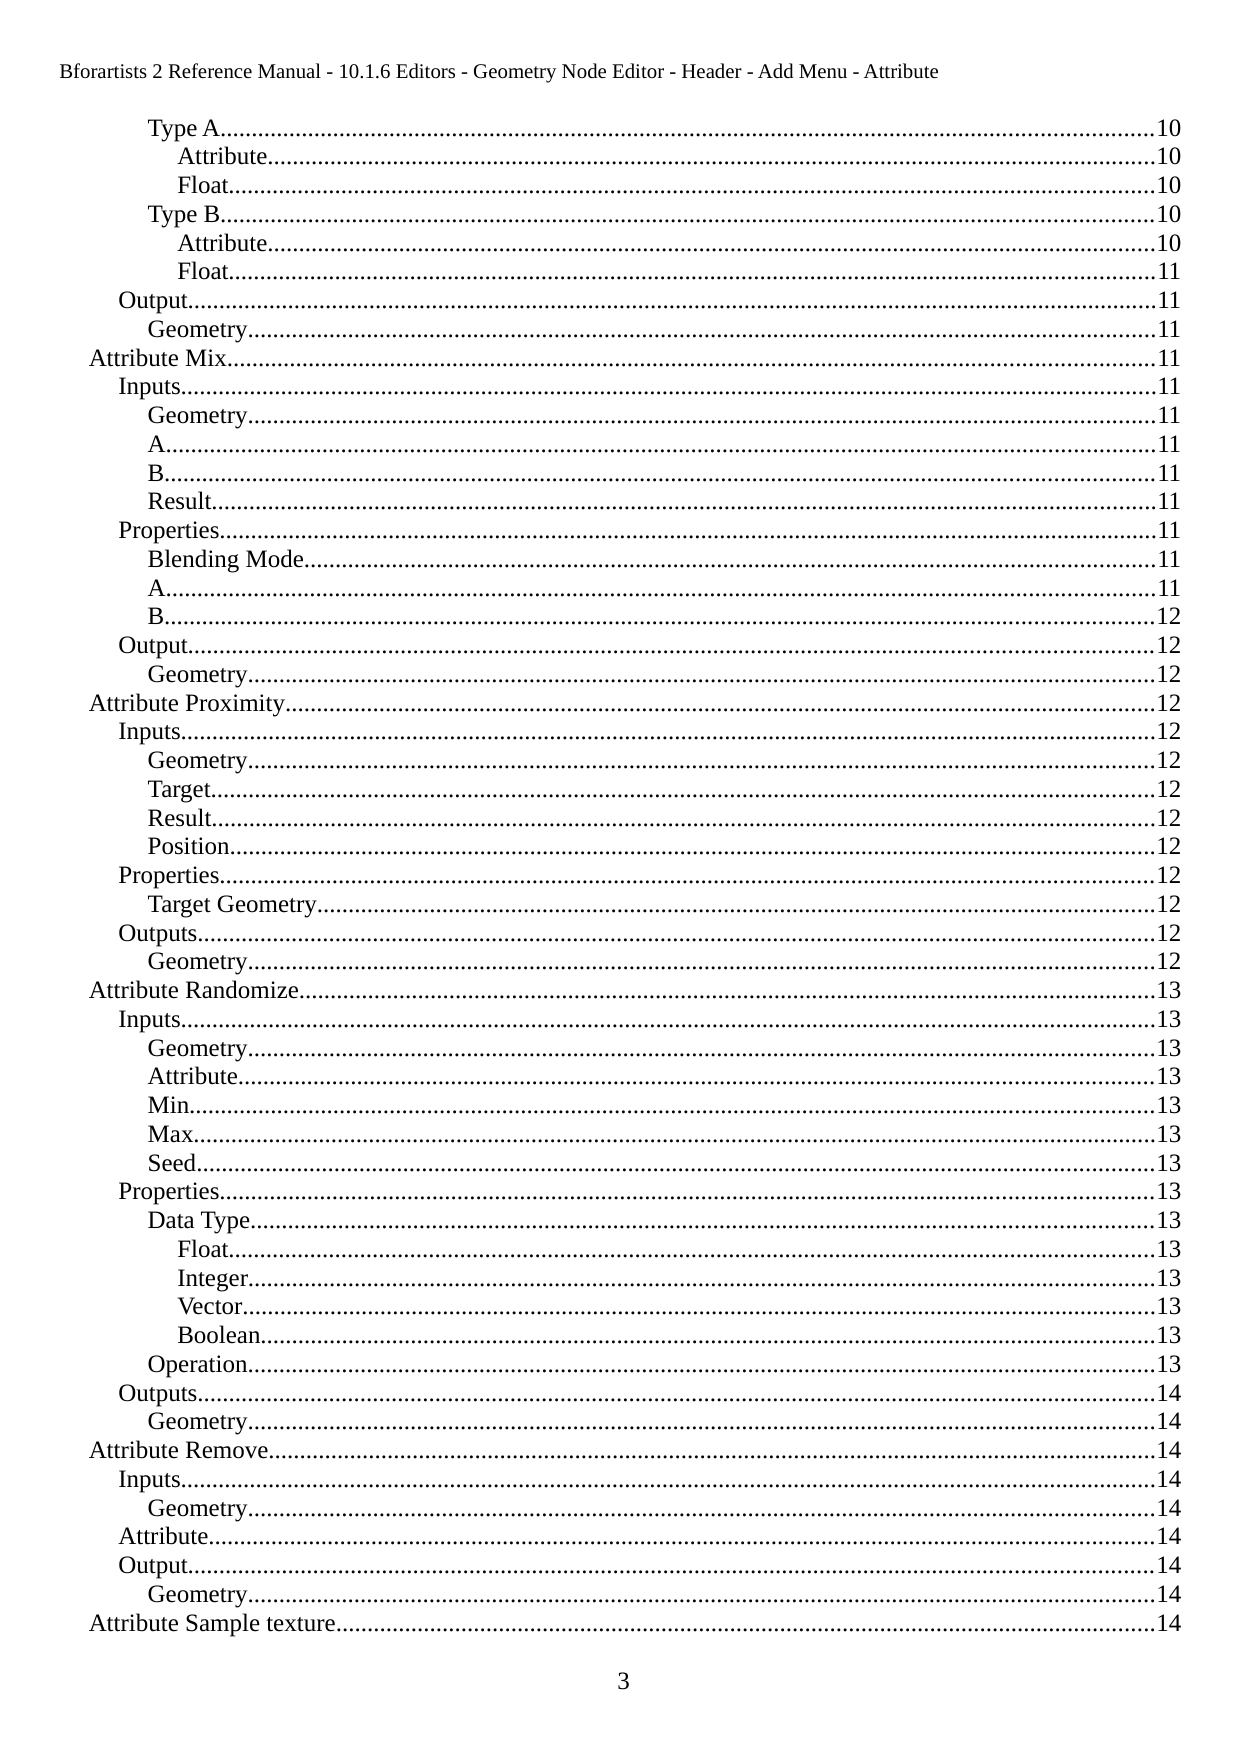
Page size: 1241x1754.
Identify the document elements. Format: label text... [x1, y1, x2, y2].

text Attribute 10 [177, 228, 1181, 256]
text Output 11 [118, 285, 1181, 314]
text A 11 [147, 573, 1181, 601]
text B 12 [147, 601, 1181, 630]
text Attribute 10 [177, 141, 1181, 170]
text Geometry 12 [147, 745, 1181, 774]
text B 11 [147, 458, 1181, 486]
text Geometry 12 [147, 659, 1181, 688]
text Vector 13 [177, 1291, 1181, 1320]
text Blending Mode 11 [147, 544, 1181, 573]
text Output 14 [118, 1550, 1181, 1579]
text Position 12 [147, 831, 1181, 860]
text Inputs 13 [118, 1004, 1181, 1033]
text Inputs 11 [118, 371, 1181, 400]
text Geometry 12 [147, 946, 1181, 975]
text Result 11 [147, 486, 1181, 515]
text Float 10 [177, 170, 1181, 199]
text Min 13 [147, 1090, 1181, 1119]
text Max 13 [147, 1119, 1181, 1148]
text Boolean 13 [177, 1320, 1181, 1349]
text Seed 13 [147, 1148, 1181, 1176]
text Geometry 11 [147, 314, 1181, 343]
text Geometry 14 [147, 1406, 1181, 1435]
text Geometry 14 [147, 1493, 1181, 1521]
text Float 13 [177, 1234, 1181, 1263]
text Attribute Randomize 13 [88, 975, 1181, 1004]
text Output 12 [118, 630, 1181, 659]
text Result 12 [147, 803, 1181, 831]
text Attribute 14 [118, 1521, 1181, 1550]
text Type A 10 [147, 113, 1181, 141]
text Operation 13 [147, 1349, 1181, 1378]
text Attribute Proximity 12 [88, 688, 1181, 716]
text Outputs 12 [118, 918, 1181, 946]
text Properties 12 [118, 860, 1181, 889]
text Attribute 13 [147, 1061, 1181, 1090]
text Target Geometry 12 [147, 889, 1181, 918]
text Inputs 14 [118, 1464, 1181, 1493]
text Geometry 13 [147, 1033, 1181, 1061]
text Attribute Remove 14 [88, 1435, 1181, 1464]
text Properties 13 [118, 1176, 1181, 1205]
text Integer 13 [177, 1263, 1181, 1291]
text Properties 11 [118, 515, 1181, 544]
text Data Type 13 [147, 1205, 1181, 1234]
text Type B 10 [147, 199, 1181, 228]
text Geometry 14 [147, 1579, 1181, 1608]
text Geometry 11 [147, 400, 1181, 429]
text Inputs 12 [118, 716, 1181, 745]
text A 11 [147, 429, 1181, 458]
text Float 11 [177, 256, 1181, 285]
text Attribute Sample texture 14 [88, 1608, 1181, 1636]
text Attribute Mix 11 [88, 343, 1181, 371]
text Outputs 14 [118, 1378, 1181, 1406]
text Target 12 [147, 774, 1181, 803]
